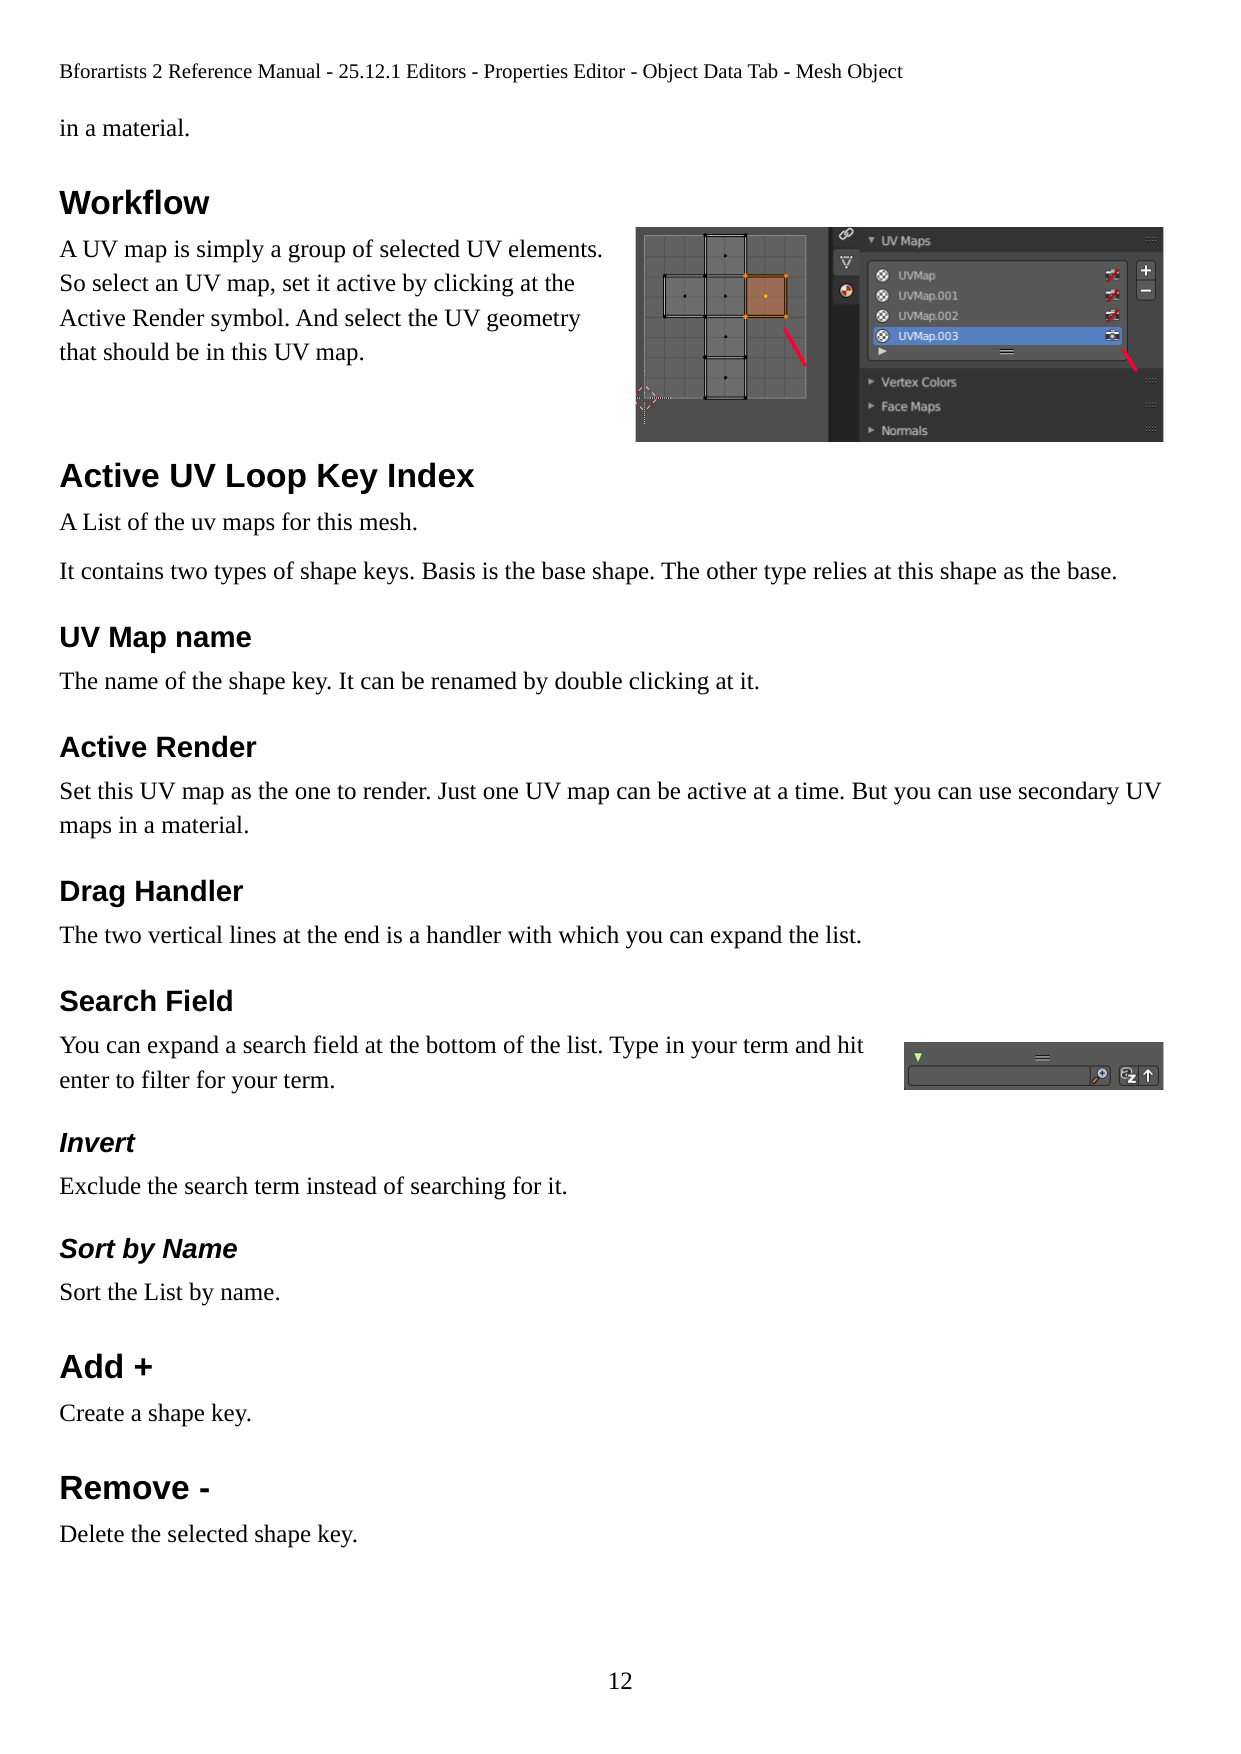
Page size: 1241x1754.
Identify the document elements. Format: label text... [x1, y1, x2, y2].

text Exclude the search term instead of searching for it. [59, 1171, 1181, 1199]
subtitle Add + [59, 1347, 1181, 1385]
picture [904, 1042, 1164, 1090]
text A UV map is simply a group of selected UV elements. So select an UV map, set it active by clicking at the Active Render symbol. And select the UV geometry that should be in this UV map. [59, 234, 635, 366]
text The two vertical lines at the end is a handler with which you can expand the list. [59, 920, 1181, 949]
subtitle Remove - [59, 1468, 1181, 1506]
subtitle UV Map name [59, 620, 1181, 654]
text in a material. [59, 113, 1181, 141]
subtitle Drag Handler [59, 874, 1181, 908]
subtitle Sort by Name [59, 1232, 1181, 1264]
subtitle Active UV Loop Key Index [59, 456, 1181, 495]
text Sort the List by name. [59, 1277, 1181, 1305]
subtitle Workflow [59, 182, 1181, 221]
text You can expand a search field at the bottom of the list. Type in your term and hit enter to filter for your term. [59, 1030, 1181, 1093]
text Delete the selected shape key. [59, 1519, 1181, 1547]
subtitle Active Render [59, 730, 1181, 763]
text Create a shape key. [59, 1398, 1181, 1426]
text A List of the uv maps for this mesh. [59, 507, 1181, 536]
text Set this UV map as the one to render. Just one UV map can be active at a time. But you can use secondary UV maps in a material. [59, 776, 1181, 839]
subtitle Search Field [59, 984, 1181, 1018]
subtitle Invert [59, 1126, 1181, 1158]
picture [635, 227, 1164, 442]
text The name of the shape key. It can be renamed by double clicking at it. [59, 666, 1181, 695]
text It contains two types of shape keys. Basis is the base shape. The other type relies at this shape as the base. [59, 556, 1181, 585]
